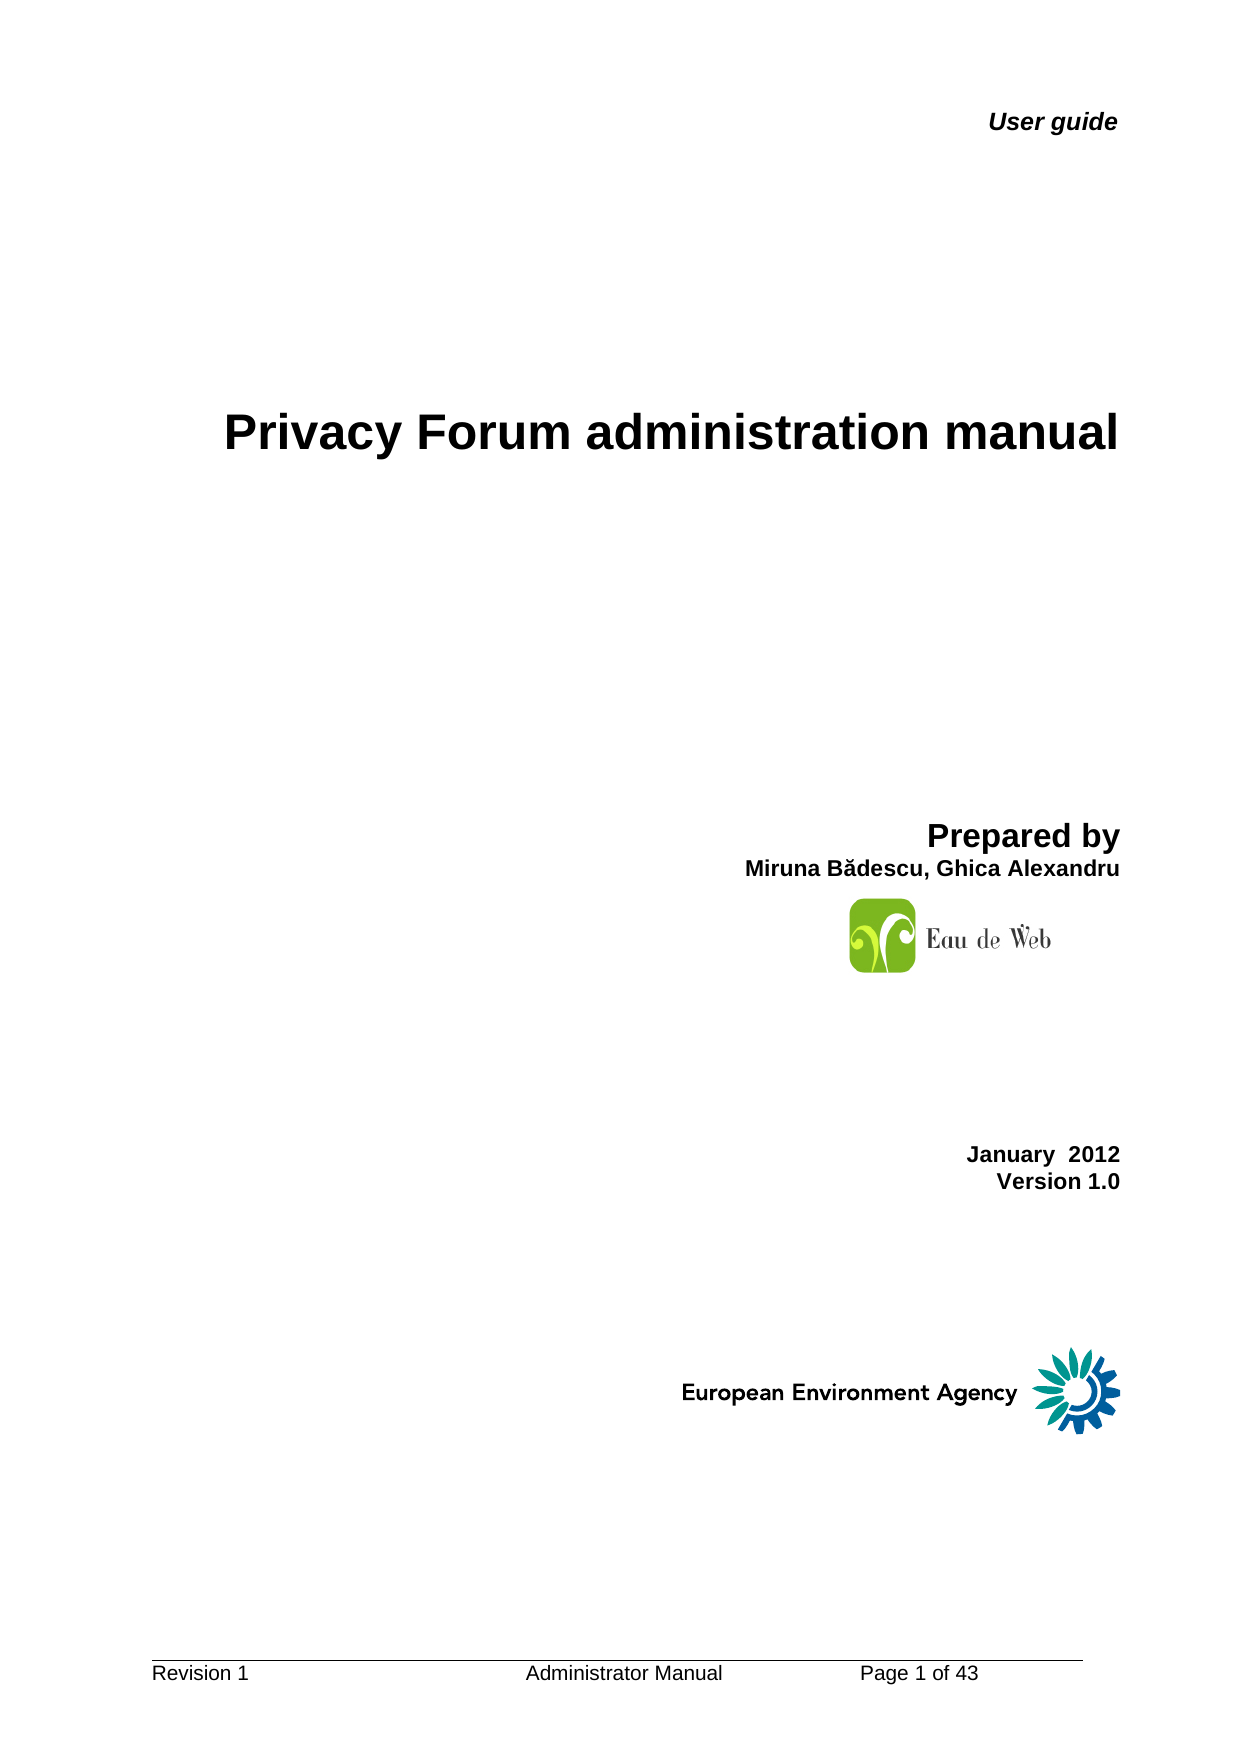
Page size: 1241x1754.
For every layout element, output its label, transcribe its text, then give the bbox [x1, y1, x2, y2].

title Version 1.0 [152, 1167, 1120, 1194]
title Miruna Bădescu, Ghica Alexandru [152, 854, 1120, 881]
subtitle Prepared by [152, 816, 1120, 854]
title January 2012 [152, 1140, 1120, 1167]
text User guide [152, 107, 1120, 136]
title Privacy Forum administration manual [152, 402, 1120, 460]
picture [841, 888, 1061, 982]
